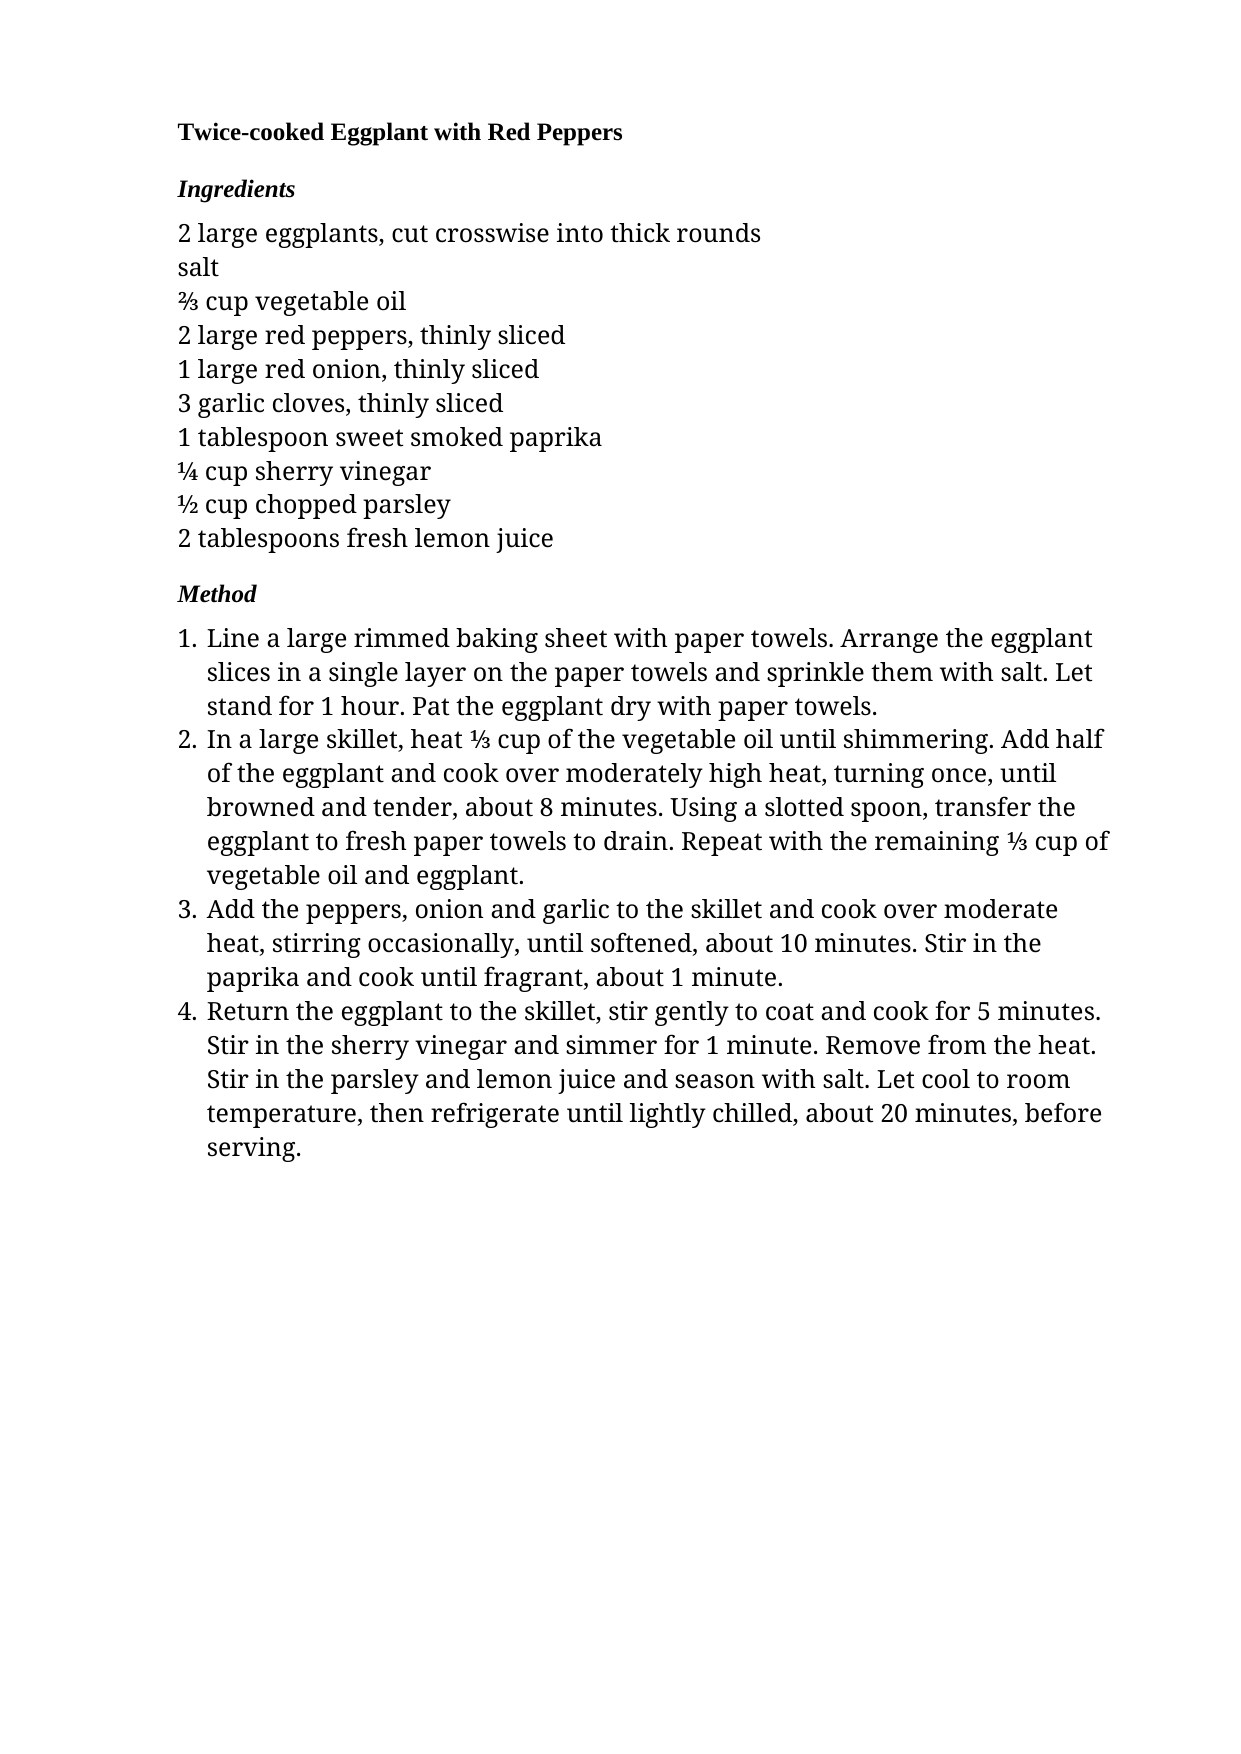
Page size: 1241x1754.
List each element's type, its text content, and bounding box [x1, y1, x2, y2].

list In a large skillet, heat ⅓ cup of the vegetable oil until shimmering. Add half of the eggplant and cook over moderately high heat, turning once, until browned and tender, about 8 minutes. Using a slotted spoon, transfer the eggplant to fresh paper towels to drain. Repeat with the remaining ⅓ cup of vegetable oil and eggplant. [177, 722, 1122, 892]
text 2 tablespoons fresh lemon juice [177, 521, 1122, 555]
subtitle Method [177, 580, 1122, 608]
text ½ cup chopped parsley [177, 487, 1122, 521]
text 2 large eggplants, cut crosswise into thick rounds [177, 216, 1122, 249]
subtitle Ingredients [177, 175, 1122, 203]
text ⅔ cup vegetable oil [177, 283, 1122, 317]
text 2 large red peppers, thinly sliced [177, 317, 1122, 351]
text 1 large red onion, thinly sliced [177, 351, 1122, 385]
text 3 garlic cloves, thinly sliced [177, 385, 1122, 419]
list Add the peppers, onion and garlic to the skillet and cook over moderate heat, stirring occasionally, until softened, about 10 minutes. Stir in the paprika and cook until fragrant, about 1 minute. [177, 892, 1122, 994]
text ¼ cup sherry vinegar [177, 453, 1122, 487]
list Return the eggplant to the skillet, stir gently to coat and cook for 5 minutes. Stir in the sherry vinegar and simmer for 1 minute. Remove from the heat. Stir in the parsley and lemon juice and season with salt. Let cool to room temperature, then refrigerate until lightly chilled, about 20 minutes, before serving. [177, 994, 1122, 1164]
text salt [177, 249, 1122, 283]
list Line a large rimmed baking sheet with paper towels. Arrange the eggplant slices in a single layer on the paper towels and sprinkle them with salt. Let stand for 1 hour. Pat the eggplant dry with paper towels. [177, 620, 1122, 722]
text 1 tablespoon sweet smoked paprika [177, 419, 1122, 453]
